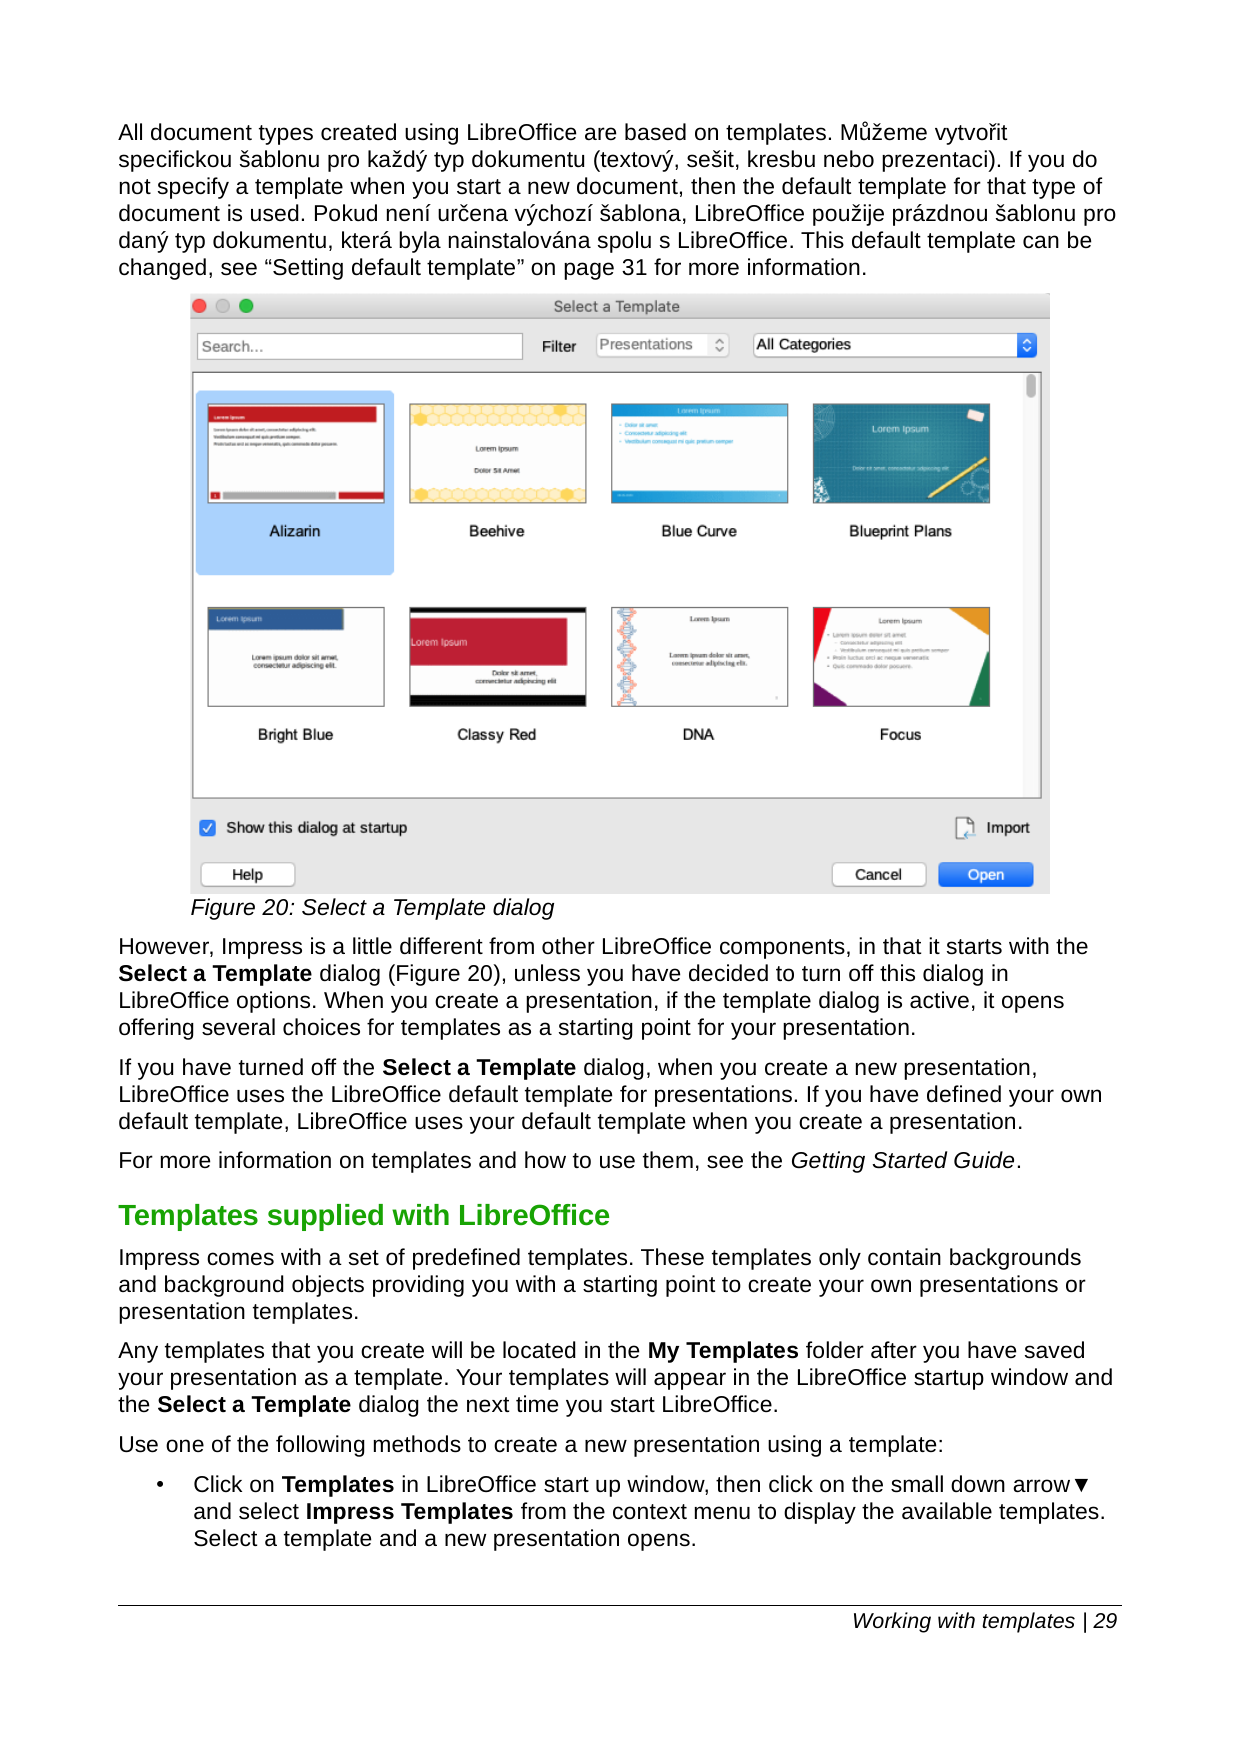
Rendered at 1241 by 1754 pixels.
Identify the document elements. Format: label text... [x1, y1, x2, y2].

text Any templates that you create will be located in the My Templates folder after you have saved your presentation as a template. Your templates will appear in the LibreOffice startup window and the Select a Template dialog the next time you start LibreOffice. [118, 1337, 1122, 1418]
text Figure 20: Select a Template dialog [190, 894, 1050, 920]
text For more information on templates and how to use them, see the Getting Started Guide. [118, 1147, 1122, 1174]
subtitle Templates supplied with LibreOffice [118, 1197, 1122, 1231]
text Use one of the following methods to create a new presentation using a template: [118, 1430, 1122, 1457]
text However, Impress is a little different from other LibreOffice components, in that it starts with the Select a Template dialog (Figure 20), unless you have decided to turn off this dialog in LibreOffice options. When you create a presentation, if the template dialog is active, it opens offering several choices for templates as a starting point for your presentation. [118, 932, 1122, 1041]
list Click on Templates in LibreOffice start up window, then click on the small down arrow▼ and select Impress Templates from the context menu to display the available templates. Select a template and a new presentation opens. [156, 1470, 1122, 1551]
picture [190, 293, 1050, 894]
text Impress comes with a set of predefined templates. These templates only contain backgrounds and background objects providing you with a starting point to create your own presentations or presentation templates. [118, 1243, 1122, 1324]
text All document types created using LibreOffice are based on templates. Můžeme vytvořit specifickou šablonu pro každý typ dokumentu (textový, sešit, kresbu nebo prezentaci). If you do not specify a template when you start a new document, then the default template for that type of document is used. Pokud není určena výchozí šablona, LibreOffice použije prázdnou šablonu pro daný typ dokumentu, která byla nainstalována spolu s LibreOffice. This default template can be changed, see “Setting default template” on page 28 for more information. [118, 118, 1122, 281]
text If you have turned off the Select a Template dialog, when you create a new presentation, LibreOffice uses the LibreOffice default template for presentations. If you have defined your own default template, LibreOffice uses your default template when you create a presentation. [118, 1053, 1122, 1134]
